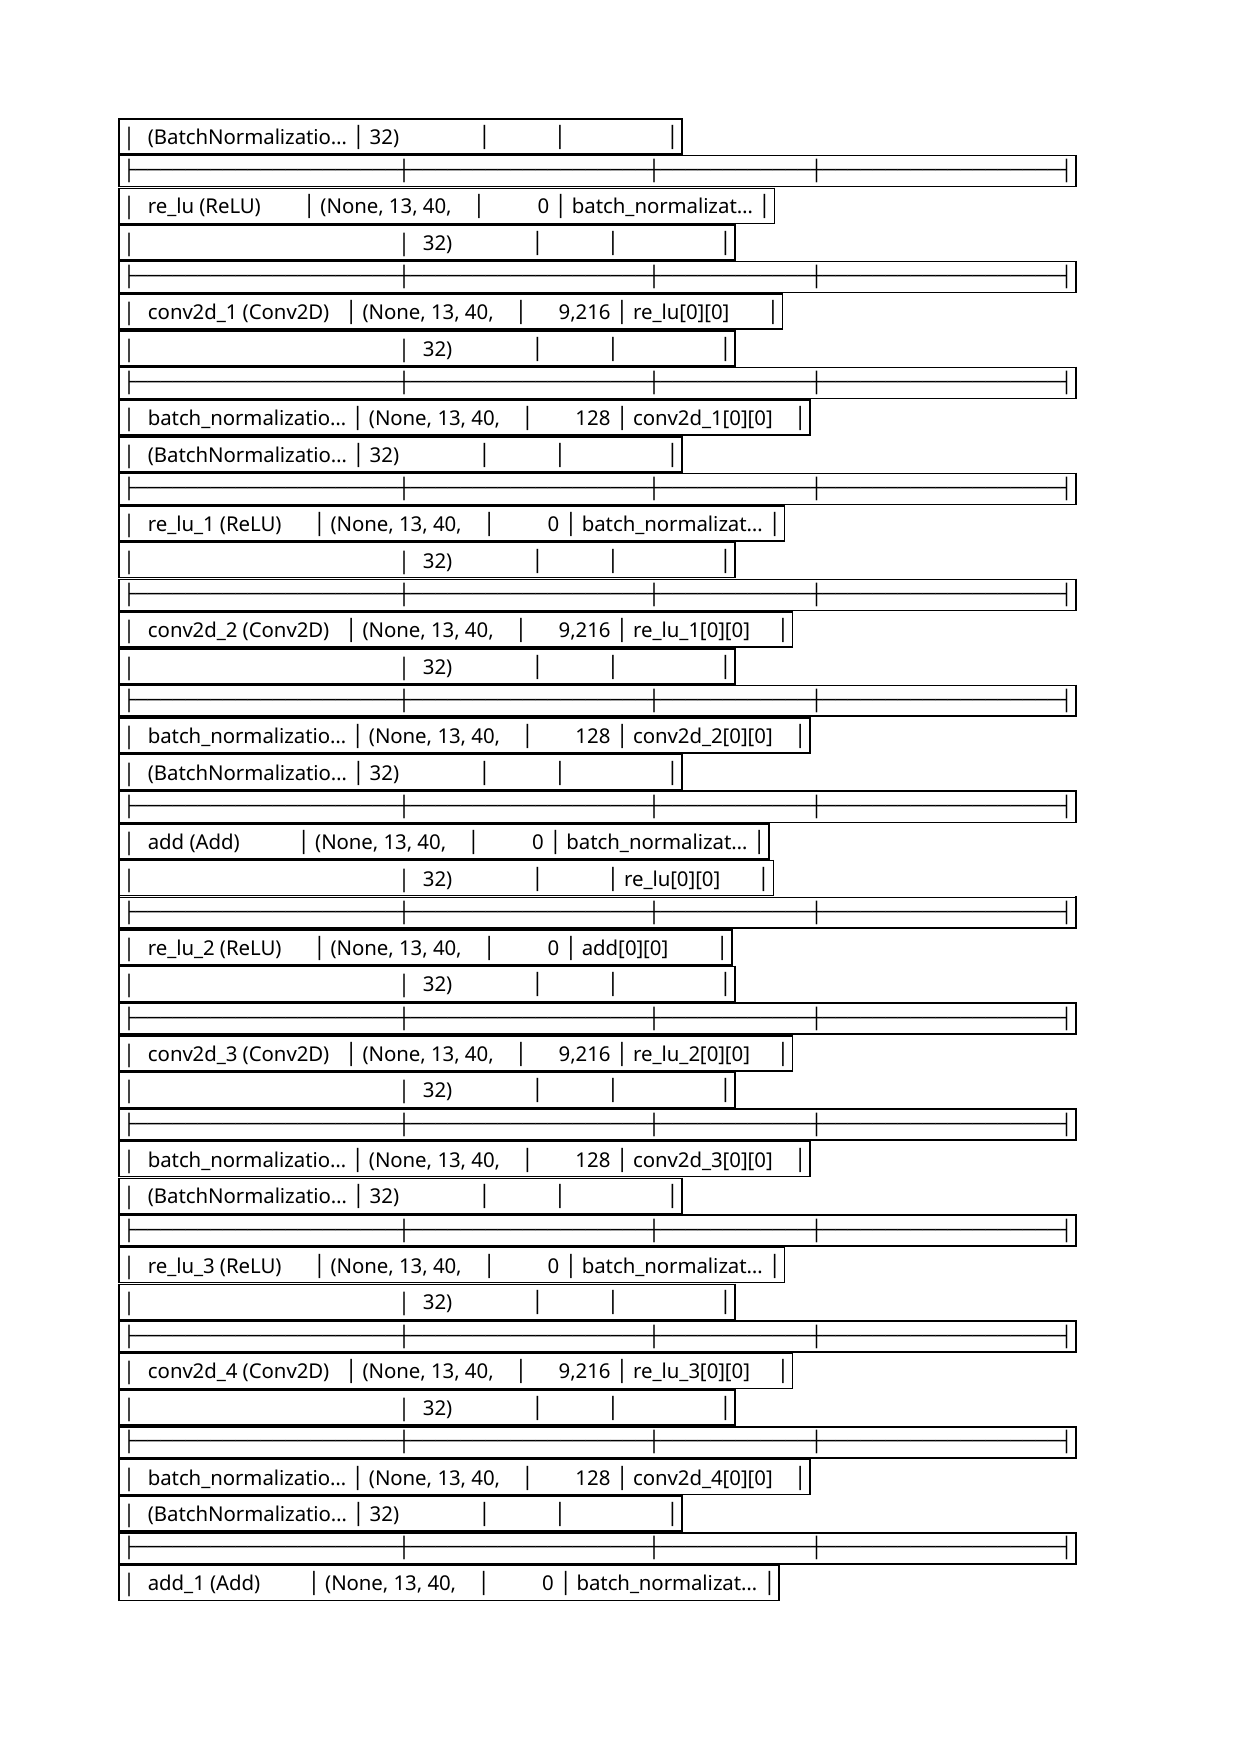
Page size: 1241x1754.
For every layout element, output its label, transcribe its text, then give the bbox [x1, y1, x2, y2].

text [736, 966, 1122, 1002]
text │ batch_normalizatio… │ (None, 13, 40, │ 128 │ conv2d_1[0][0] │ [120, 401, 809, 434]
text [785, 1247, 1122, 1283]
text │ │ 32) │ │ │ [120, 967, 734, 1001]
text │ │ 32) │ │ │ [120, 650, 734, 683]
text [736, 542, 1122, 578]
text ├─────────────────────┼───────────────────┼────────────┼───────────────────┤ [120, 580, 1075, 610]
text [783, 293, 1122, 330]
text ├─────────────────────┼───────────────────┼────────────┼───────────────────┤ [120, 686, 1075, 715]
text ├─────────────────────┼───────────────────┼────────────┼───────────────────┤ [120, 1428, 1075, 1457]
text ├─────────────────────┼───────────────────┼────────────┼───────────────────┤ [120, 792, 1075, 822]
text │ conv2d_2 (Conv2D) │ (None, 13, 40, │ 9,216 │ re_lu_1[0][0] │ [120, 613, 792, 646]
text [683, 754, 1122, 790]
text ├─────────────────────┼───────────────────┼────────────┼───────────────────┤ [120, 474, 1075, 504]
text │ │ 32) │ │ │ [120, 1391, 734, 1424]
text [683, 1177, 1122, 1214]
text │ batch_normalizatio… │ (None, 13, 40, │ 128 │ conv2d_2[0][0] │ [120, 719, 809, 752]
text [780, 1564, 1122, 1601]
text │ (BatchNormalizatio… │ 32) │ │ │ [120, 755, 681, 789]
text ├─────────────────────┼───────────────────┼────────────┼───────────────────┤ [120, 262, 1075, 292]
text ├─────────────────────┼───────────────────┼────────────┼───────────────────┤ [120, 1004, 1075, 1033]
text │ │ 32) │ │ │ [120, 1073, 734, 1107]
text │ │ 32) │ │ │ [120, 332, 734, 365]
text [736, 224, 1122, 261]
text [811, 1459, 1122, 1495]
text ├─────────────────────┼───────────────────┼────────────┼───────────────────┤ [120, 898, 1075, 927]
text [683, 1495, 1122, 1532]
text [736, 1389, 1122, 1426]
text │ add_1 (Add) │ (None, 13, 40, │ 0 │ batch_normalizat… │ [120, 1566, 778, 1600]
text │ │ 32) │ │ │ [120, 1285, 734, 1319]
text [811, 1141, 1122, 1177]
text [785, 505, 1122, 542]
text [683, 436, 1122, 473]
text ├─────────────────────┼───────────────────┼────────────┼───────────────────┤ [120, 1322, 1075, 1351]
text │ batch_normalizatio… │ (None, 13, 40, │ 128 │ conv2d_4[0][0] │ [120, 1460, 809, 1494]
text │ re_lu_3 (ReLU) │ (None, 13, 40, │ 0 │ batch_normalizat… │ [120, 1248, 784, 1282]
text [736, 648, 1122, 684]
text │ re_lu_1 (ReLU) │ (None, 13, 40, │ 0 │ batch_normalizat… │ [120, 507, 784, 540]
text ├─────────────────────┼───────────────────┼────────────┼───────────────────┤ [120, 156, 1075, 186]
text [793, 611, 1122, 648]
text [736, 330, 1122, 367]
text │ (BatchNormalizatio… │ 32) │ │ │ [120, 438, 681, 471]
text │ add (Add) │ (None, 13, 40, │ 0 │ batch_normalizat… │ [120, 825, 768, 858]
text │ │ 32) │ │ │ [120, 543, 734, 577]
text │ │ 32) │ │ re_lu[0][0] │ [120, 861, 773, 895]
text ├─────────────────────┼───────────────────┼────────────┼───────────────────┤ [120, 368, 1075, 398]
text │ (BatchNormalizatio… │ 32) │ │ │ [120, 120, 681, 153]
text [770, 823, 1122, 860]
text │ batch_normalizatio… │ (None, 13, 40, │ 128 │ conv2d_3[0][0] │ [120, 1142, 809, 1176]
text │ │ 32) │ │ │ [120, 226, 734, 259]
text │ re_lu (ReLU) │ (None, 13, 40, │ 0 │ batch_normalizat… │ [120, 189, 774, 223]
text [811, 399, 1122, 436]
text │ (BatchNormalizatio… │ 32) │ │ │ [120, 1179, 681, 1213]
text [775, 187, 1122, 224]
text │ conv2d_1 (Conv2D) │ (None, 13, 40, │ 9,216 │ re_lu[0][0] │ [120, 295, 782, 328]
text [733, 929, 1122, 966]
text [683, 118, 1122, 155]
text [793, 1353, 1122, 1389]
text ├─────────────────────┼───────────────────┼────────────┼───────────────────┤ [120, 1216, 1075, 1245]
text [811, 717, 1122, 754]
text [736, 1072, 1122, 1108]
text │ (BatchNormalizatio… │ 32) │ │ │ [120, 1497, 681, 1530]
text [793, 1035, 1122, 1072]
text │ conv2d_3 (Conv2D) │ (None, 13, 40, │ 9,216 │ re_lu_2[0][0] │ [120, 1037, 792, 1070]
text │ conv2d_4 (Conv2D) │ (None, 13, 40, │ 9,216 │ re_lu_3[0][0] │ [120, 1354, 792, 1388]
text [774, 860, 1122, 896]
text │ re_lu_2 (ReLU) │ (None, 13, 40, │ 0 │ add[0][0] │ [120, 931, 731, 964]
text ├─────────────────────┼───────────────────┼────────────┼───────────────────┤ [120, 1110, 1075, 1139]
text [736, 1283, 1122, 1320]
text ├─────────────────────┼───────────────────┼────────────┼───────────────────┤ [120, 1534, 1075, 1563]
